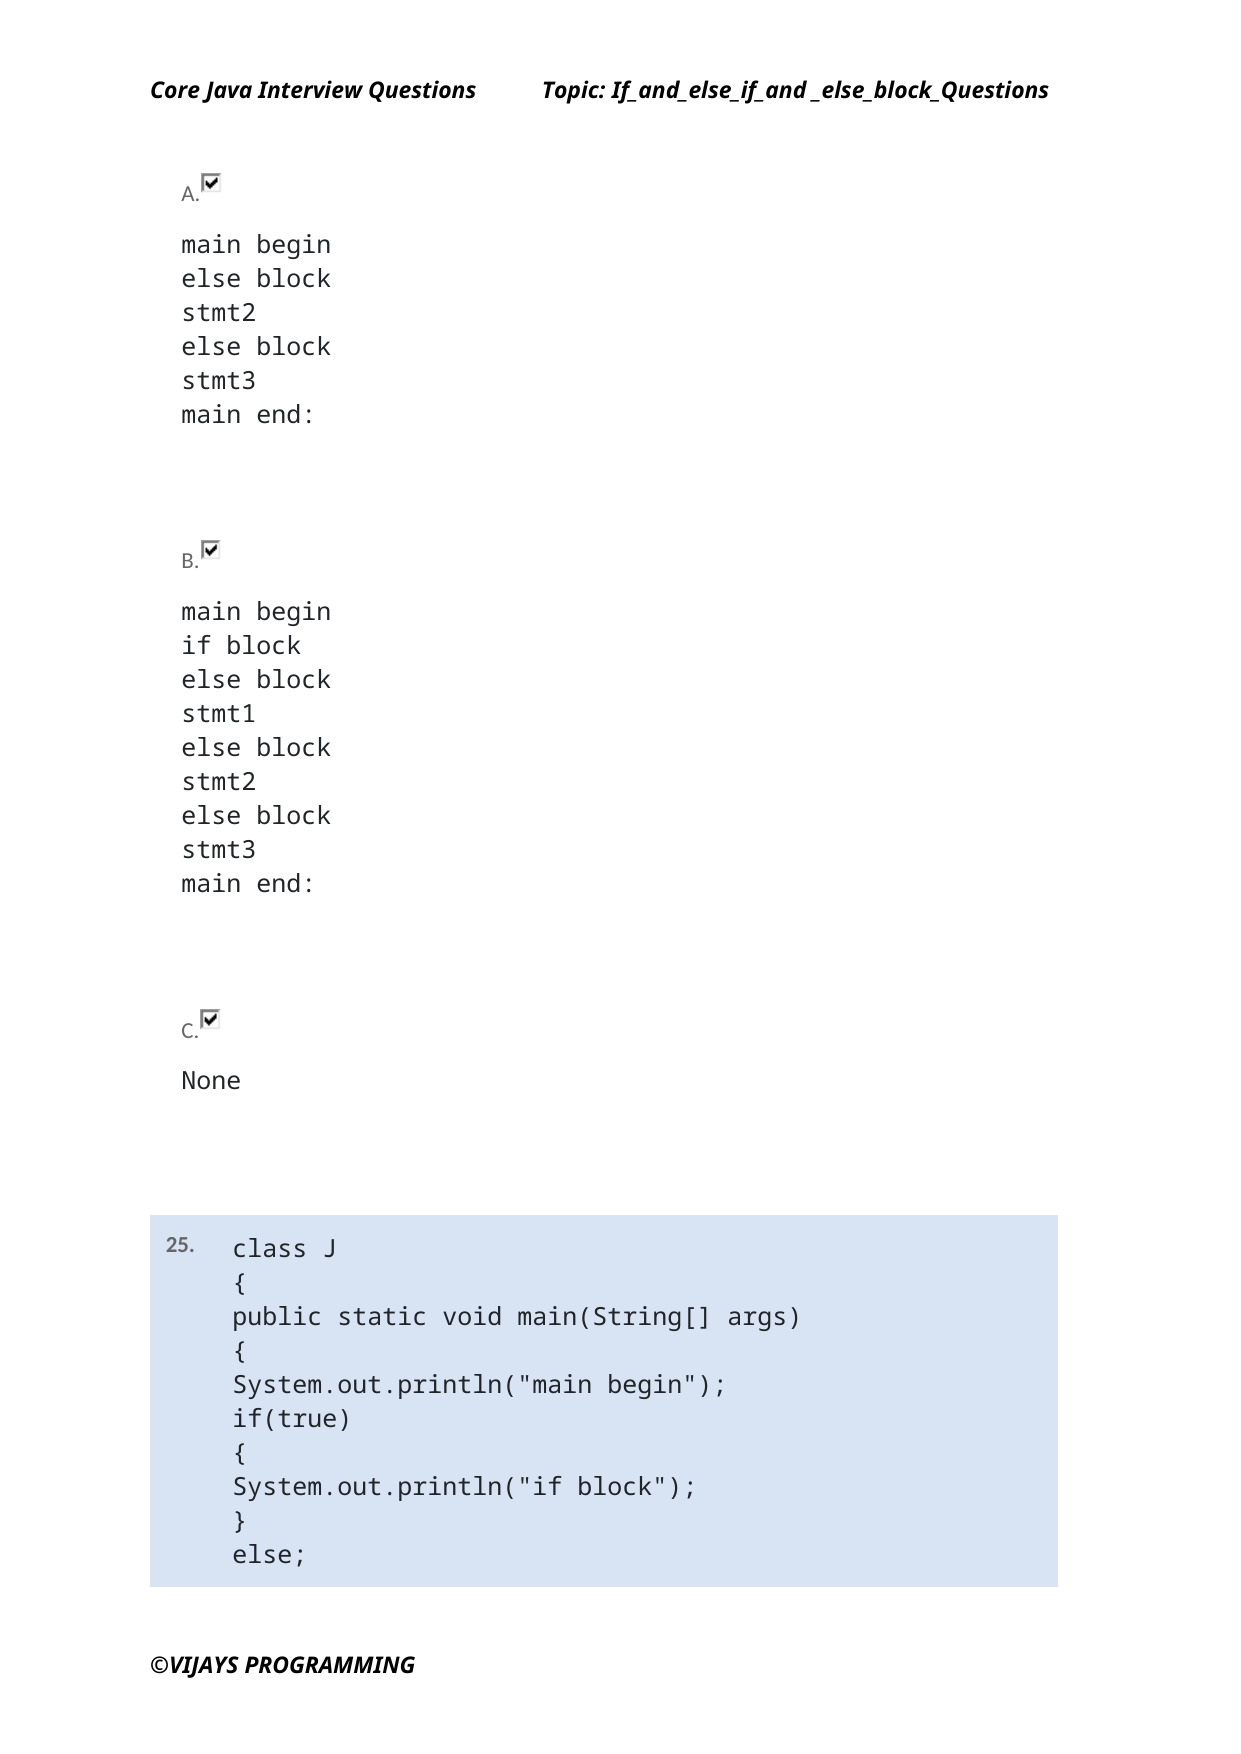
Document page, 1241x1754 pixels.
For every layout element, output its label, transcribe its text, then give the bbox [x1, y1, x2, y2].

table_header [1058, 1215, 1090, 1587]
table_header class J { public static void main(String[] args) { System.out.println("main begin"); if(true) { System.out.println("if block"); } else; [216, 1215, 1058, 1587]
table_header A. main begin else block stmt2 else block stmt3 main end: [181, 166, 401, 533]
table_cell [150, 150, 1090, 1215]
table_header B. main begin if block else block stmt1 else block stmt2 else block stmt3 main end: [181, 533, 401, 1002]
table_header 25. [150, 1215, 216, 1587]
table_header C. None [181, 1002, 250, 1199]
